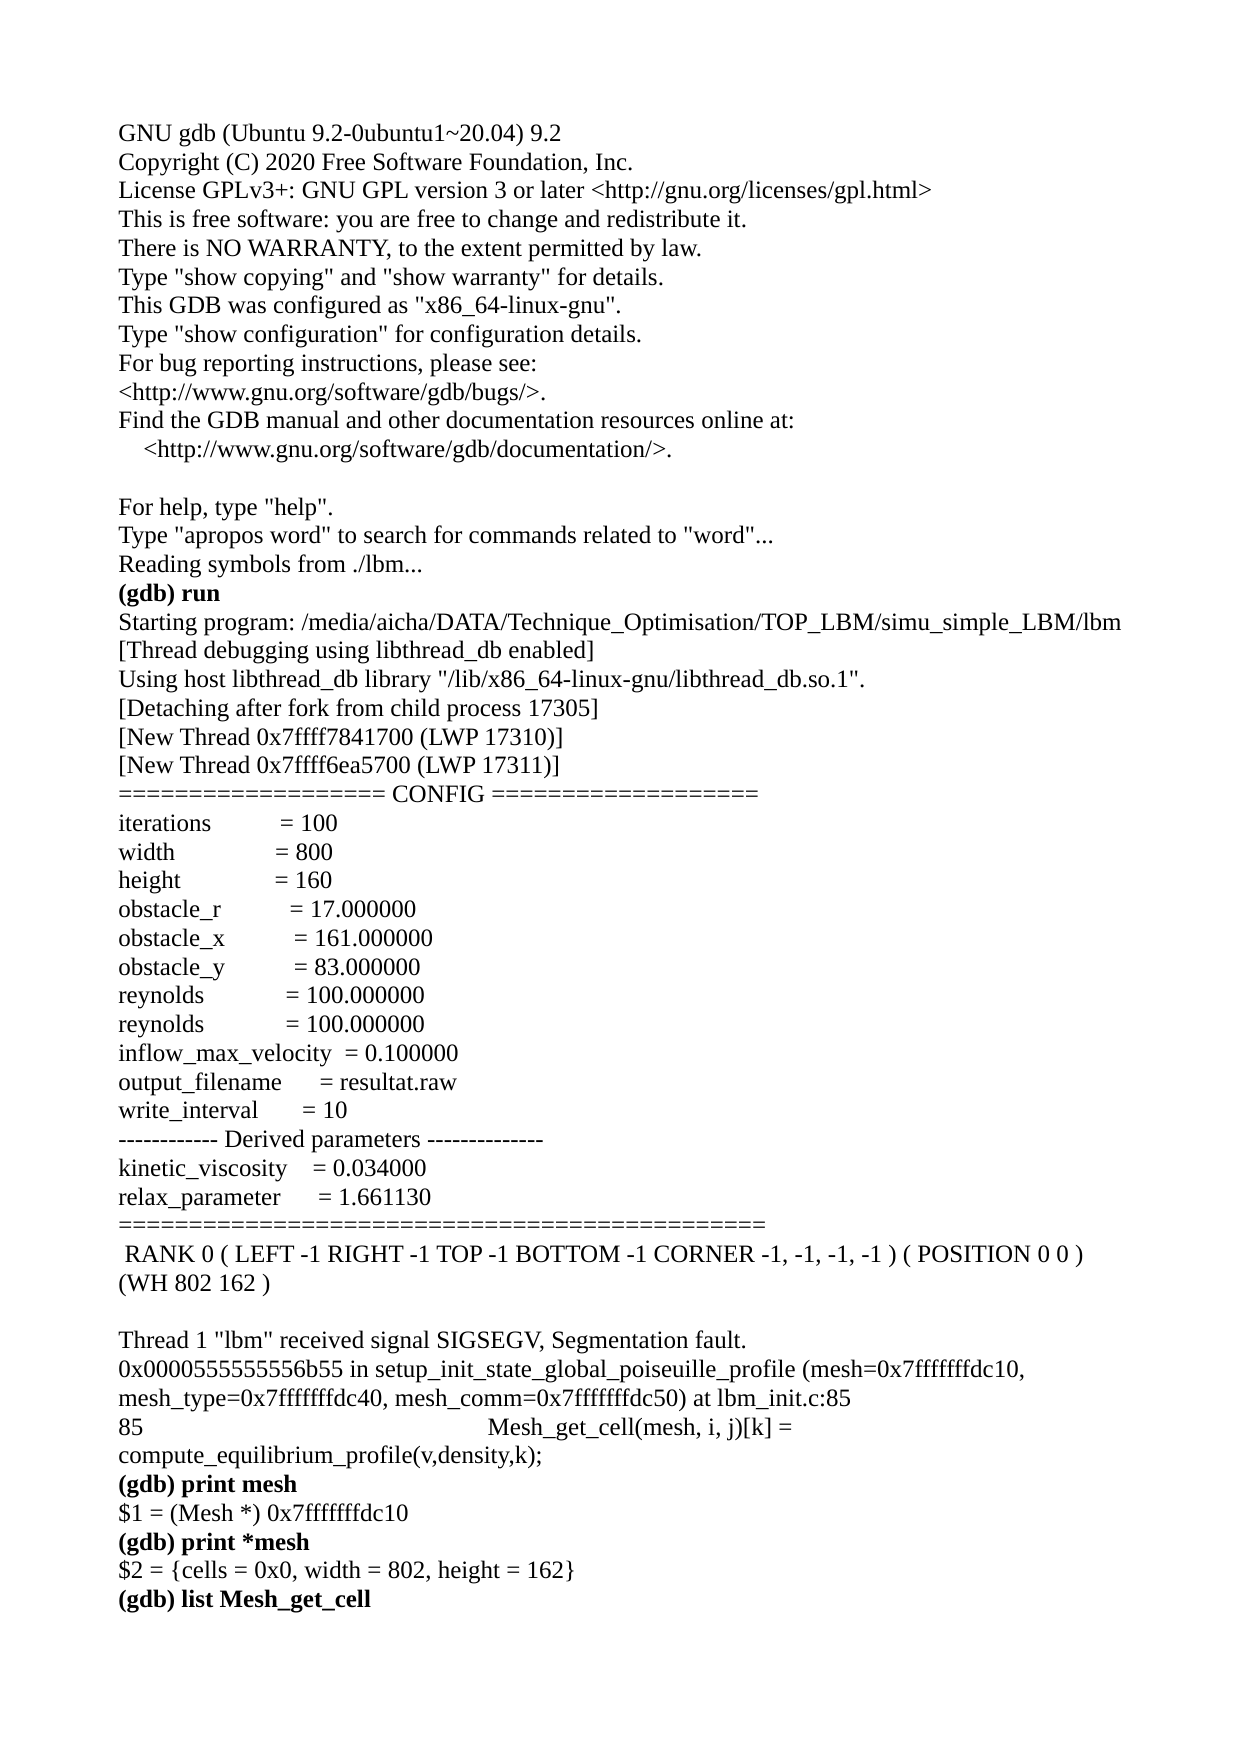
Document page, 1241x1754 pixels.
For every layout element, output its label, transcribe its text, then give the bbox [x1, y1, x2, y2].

text For bug reporting instructions, please see: [118, 348, 1122, 377]
text reynolds = 100.000000 [118, 1009, 1122, 1038]
text There is NO WARRANTY, to the extent permitted by law. [118, 233, 1122, 262]
text (gdb) run [118, 578, 1122, 607]
text ============================================== [118, 1211, 1122, 1239]
text Type "apropos word" to search for commands related to "word"... [118, 521, 1122, 549]
text ------------ Derived parameters -------------- [118, 1124, 1122, 1153]
text [Thread debugging using libthread_db enabled] [118, 636, 1122, 664]
text <http://www.gnu.org/software/gdb/bugs/>. [118, 377, 1122, 406]
text width = 800 [118, 837, 1122, 866]
text RANK 0 ( LEFT -1 RIGHT -1 TOP -1 BOTTOM -1 CORNER -1, -1, -1, -1 ) ( POSITION 0 0 ) (WH 802 162 ) [118, 1239, 1122, 1297]
text This is free software: you are free to change and redistribute it. [118, 204, 1122, 233]
text $2 = {cells = 0x0, width = 802, height = 162} [118, 1556, 1122, 1584]
text reynolds = 100.000000 [118, 981, 1122, 1009]
text relax_parameter = 1.661130 [118, 1182, 1122, 1211]
text Starting program: /media/aicha/DATA/Technique_Optimisation/TOP_LBM/simu_simple_LBM/lbm [118, 607, 1122, 636]
text [New Thread 0x7ffff7841700 (LWP 17310)] [118, 722, 1122, 751]
text write_interval = 10 [118, 1096, 1122, 1124]
text (gdb) list Mesh_get_cell [118, 1584, 1122, 1613]
text Reading symbols from ./lbm... [118, 549, 1122, 578]
text kinetic_viscosity = 0.034000 [118, 1153, 1122, 1182]
text This GDB was configured as "x86_64-linux-gnu". [118, 291, 1122, 319]
text obstacle_y = 83.000000 [118, 952, 1122, 981]
text $1 = (Mesh *) 0x7fffffffdc10 [118, 1498, 1122, 1527]
text <http://www.gnu.org/software/gdb/documentation/>. [118, 434, 1122, 463]
text (gdb) print *mesh [118, 1527, 1122, 1556]
text GNU gdb (Ubuntu 9.2-0ubuntu1~20.04) 9.2 [118, 118, 1122, 147]
text Type "show configuration" for configuration details. [118, 319, 1122, 348]
text 0x0000555555556b55 in setup_init_state_global_poiseuille_profile (mesh=0x7fffffffdc10, mesh_type=0x7fffffffdc40, mesh_comm=0x7fffffffdc50) at lbm_init.c:85 [118, 1354, 1122, 1412]
text Thread 1 "lbm" received signal SIGSEGV, Segmentation fault. [118, 1326, 1122, 1354]
text License GPLv3+: GNU GPL version 3 or later <http://gnu.org/licenses/gpl.html> [118, 176, 1122, 204]
text (gdb) print mesh [118, 1469, 1122, 1498]
text Using host libthread_db library "/lib/x86_64-linux-gnu/libthread_db.so.1". [118, 664, 1122, 693]
text iterations = 100 [118, 808, 1122, 837]
text =================== CONFIG =================== [118, 779, 1122, 808]
text [Detaching after fork from child process 17305] [118, 693, 1122, 722]
text Type "show copying" and "show warranty" for details. [118, 262, 1122, 291]
text obstacle_r = 17.000000 [118, 894, 1122, 923]
text [New Thread 0x7ffff6ea5700 (LWP 17311)] [118, 751, 1122, 779]
text Find the GDB manual and other documentation resources online at: [118, 406, 1122, 434]
text height = 160 [118, 866, 1122, 894]
text 85 Mesh_get_cell(mesh, i, j)[k] = compute_equilibrium_profile(v,density,k); [118, 1412, 1122, 1469]
text inflow_max_velocity = 0.100000 [118, 1038, 1122, 1067]
text For help, type "help". [118, 492, 1122, 521]
text output_filename = resultat.raw [118, 1067, 1122, 1096]
text Copyright (C) 2020 Free Software Foundation, Inc. [118, 147, 1122, 176]
text obstacle_x = 161.000000 [118, 923, 1122, 952]
